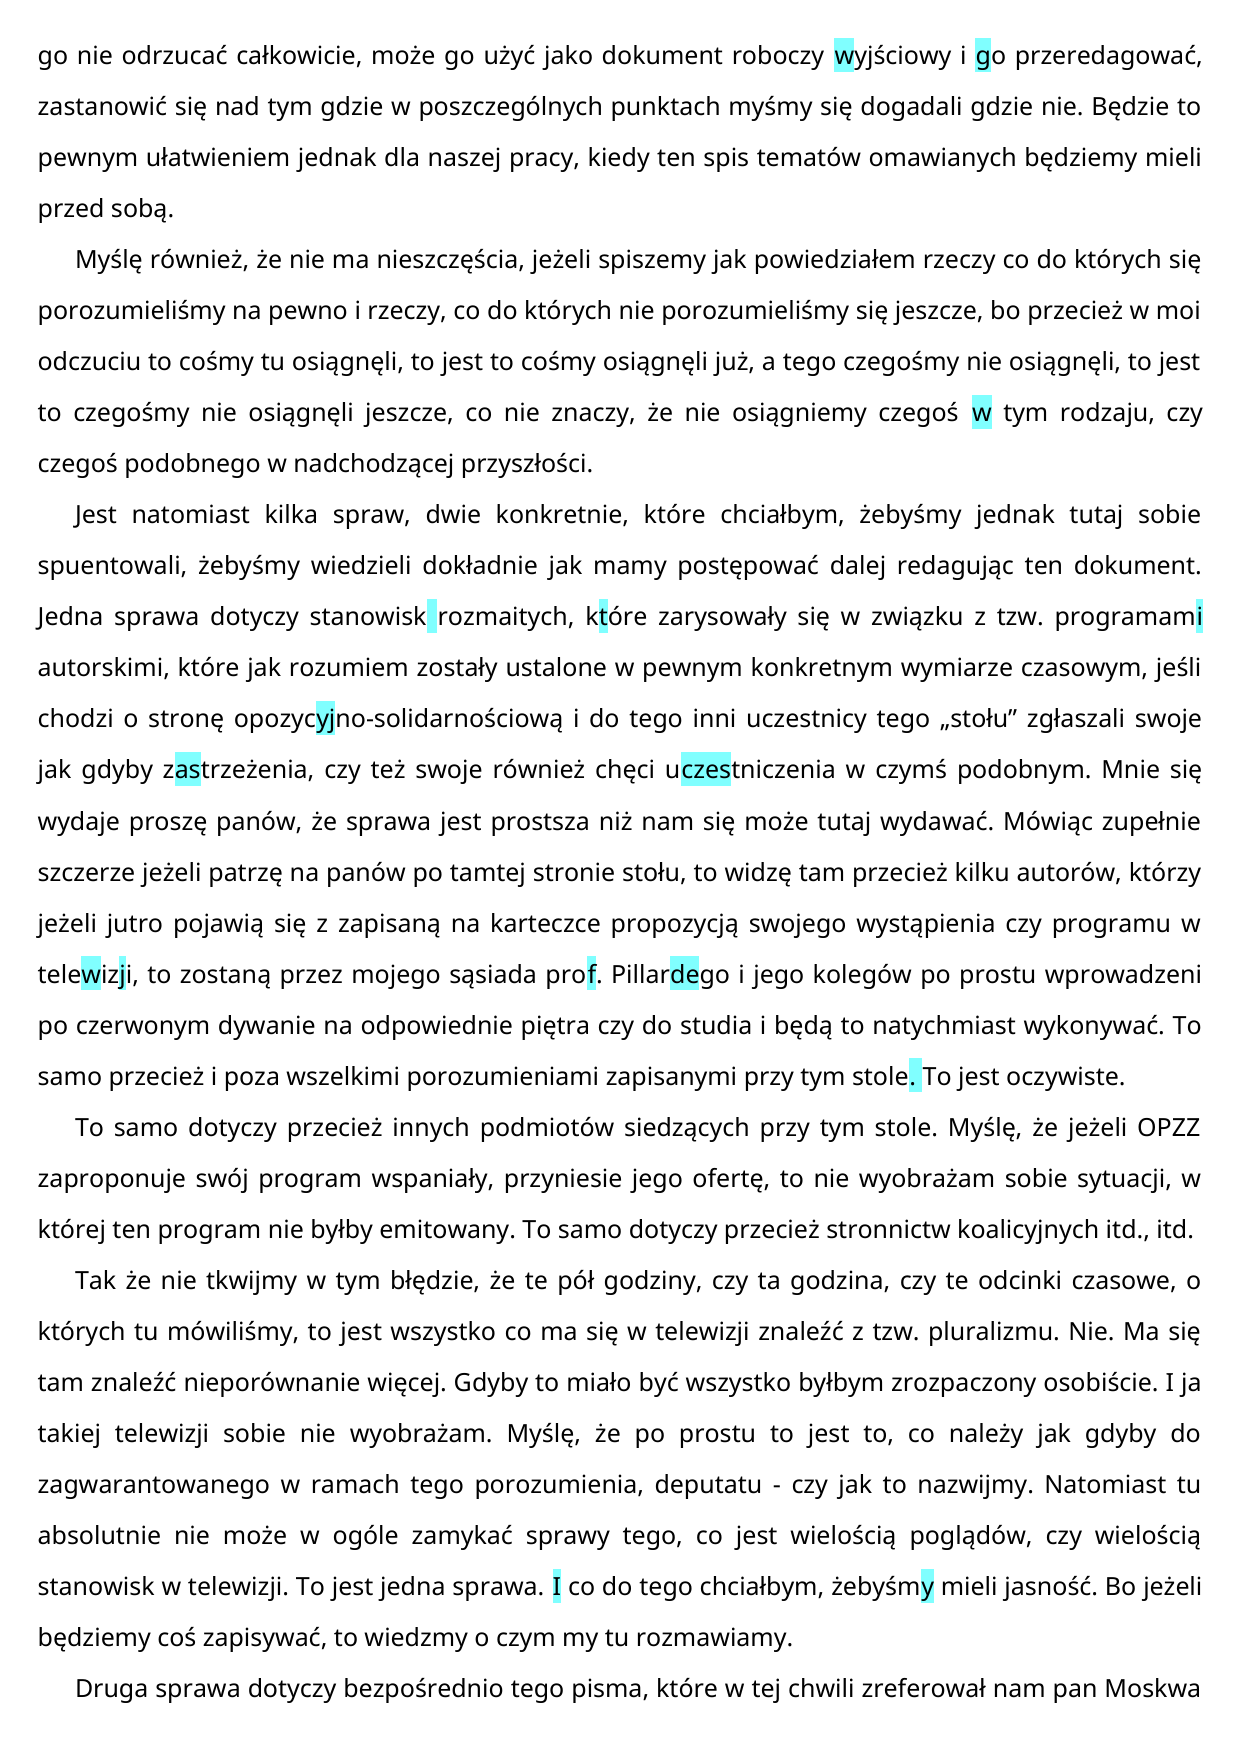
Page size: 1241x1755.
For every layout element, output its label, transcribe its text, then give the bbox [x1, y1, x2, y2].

text Druga sprawa dotyczy bezpośrednio tego pisma, które w tej chwili zreferował nam pan Moskwa [37, 1671, 1203, 1705]
text To samo dotyczy przecież innych podmiotów siedzących przy tym stole. Myślę, że jeżeli OPZZ zaproponuje swój program wspaniały, przyniesie jego ofertę, to nie wyobrażam sobie sytuacji, w której ten program nie byłby emitowany. To samo dotyczy przecież stronnictw koalicyjnych itd., itd. [37, 1109, 1203, 1246]
text Myślę również, że nie ma nieszczęścia, jeżeli spiszemy jak powiedziałem rzeczy co do których się porozumieliśmy na pewno i rzeczy, co do których nie porozumieliśmy się jeszcze, bo przecież w moi odczuciu to cośmy tu osiągnęli, to jest to cośmy osiągnęli już, a tego czegośmy nie osiągnęli, to jest to czegośmy nie osiągnęli jeszcze, co nie znaczy, że nie osiągniemy czegoś w tym rodzaju, czy czegoś podobnego w nadchodzącej przyszłości. [37, 242, 1203, 480]
text Tak że nie tkwijmy w tym błędzie, że te pół godziny, czy ta godzina, czy te odcinki czasowe, o których tu mówiliśmy, to jest wszystko co ma się w telewizji znaleźć z tzw. pluralizmu. Nie. Ma się tam znaleźć nieporównanie więcej. Gdyby to miało być wszystko byłbym zrozpaczony osobiście. I ja takiej telewizji sobie nie wyobrażam. Myślę, że po prostu to jest to, co należy jak gdyby do zagwarantowanego w ramach tego porozumienia, deputatu - czy jak to nazwijmy. Natomiast tu absolutnie nie może w ogóle zamykać sprawy tego, co jest wielością poglądów, czy wielością stanowisk w telewizji. To jest jedna sprawa. I co do tego chciałbym, żebyśmy mieli jasność. Bo jeżeli będziemy coś zapisywać, to wiedzmy o czym my tu rozmawiamy. [37, 1262, 1203, 1654]
text Jest natomiast kilka spraw, dwie konkretnie, które chciałbym, żebyśmy jednak tutaj sobie spuentowali, żebyśmy wiedzieli dokładnie jak mamy postępować dalej redagując ten dokument. Jedna sprawa dotyczy stanowisk rozmaitych, które zarysowały się w związku z tzw. programami autorskimi, które jak rozumiem zostały ustalone w pewnym konkretnym wymiarze czasowym, jeśli chodzi o stronę opozycyjno-solidarnościową i do tego inni uczestnicy tego „stołu” zgłaszali swoje jak gdyby zastrzeżenia, czy też swoje również chęci uczestniczenia w czymś podobnym. Mnie się wydaje proszę panów, że sprawa jest prostsza niż nam się może tutaj wydawać. Mówiąc zupełnie szczerze jeżeli patrzę na panów po tamtej stronie stołu, to widzę tam przecież kilku autorów, którzy jeżeli jutro pojawią się z zapisaną na karteczce propozycją swojego wystąpienia czy programu w telewizji, to zostaną przez mojego sąsiada prof. Pillardego i jego kolegów po prostu wprowadzeni po czerwonym dywanie na odpowiednie piętra czy do studia i będą to natychmiast wykonywać. To samo przecież i poza wszelkimi porozumieniami zapisanymi przy tym stole. To jest oczywiste. [37, 497, 1203, 1092]
text go nie odrzucać całkowicie, może go użyć jako dokument roboczy wyjściowy i go przeredagować, zastanowić się nad tym gdzie w poszczególnych punktach myśmy się dogadali gdzie nie. Będzie to pewnym ułatwieniem jednak dla naszej pracy, kiedy ten spis tematów omawianych będziemy mieli przed sobą. [37, 37, 1203, 225]
